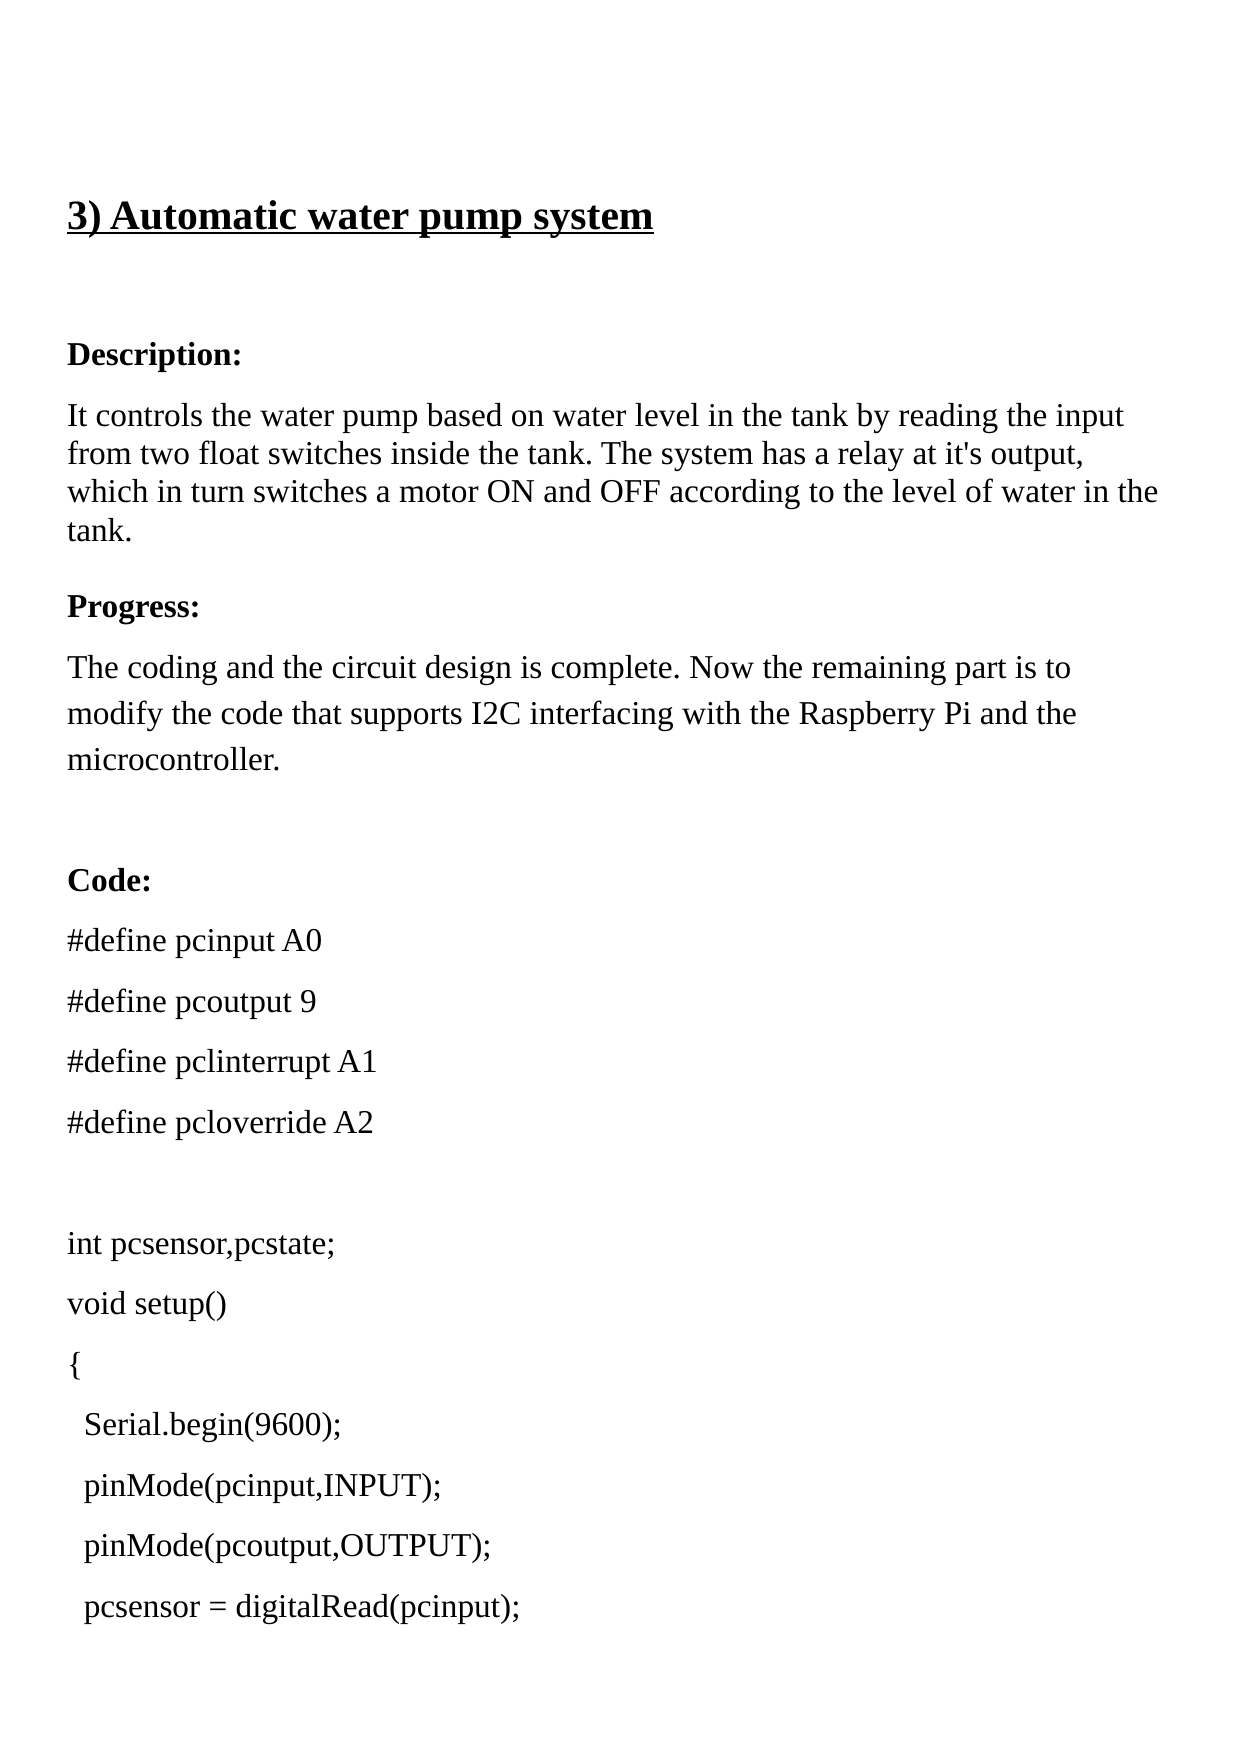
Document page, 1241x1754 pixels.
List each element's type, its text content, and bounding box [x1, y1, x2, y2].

text pcsensor = digitalRead(pcinput); [67, 1586, 1165, 1624]
text int pcsensor,pcstate; [67, 1223, 1165, 1261]
text Description: [67, 334, 1165, 373]
text #define pcinput A0 [67, 921, 1165, 959]
text #define pcloverride A2 [67, 1102, 1165, 1140]
text The coding and the circuit design is complete. Now the remaining part is to modify the code that supports I2C interfacing with the Raspberry Pi and the microcontroller. [67, 647, 1165, 777]
text pinMode(pcoutput,OUTPUT); [67, 1526, 1165, 1564]
text #define pcoutput 9 [67, 981, 1165, 1019]
text Serial.begin(9600); [67, 1405, 1165, 1443]
text { [67, 1344, 1165, 1382]
text void setup() [67, 1284, 1165, 1322]
text 3) Automatic water pump system [67, 190, 1165, 238]
text Code: [67, 860, 1165, 898]
text #define pclinterrupt A1 [67, 1042, 1165, 1080]
text Progress: [67, 587, 1165, 625]
text It controls the water pump based on water level in the tank by reading the input from two float switches inside the tank. The system has a relay at it's output, which in turn switches a motor ON and OFF according to the level of water in the tank. [67, 395, 1165, 548]
text pinMode(pcinput,INPUT); [67, 1465, 1165, 1503]
